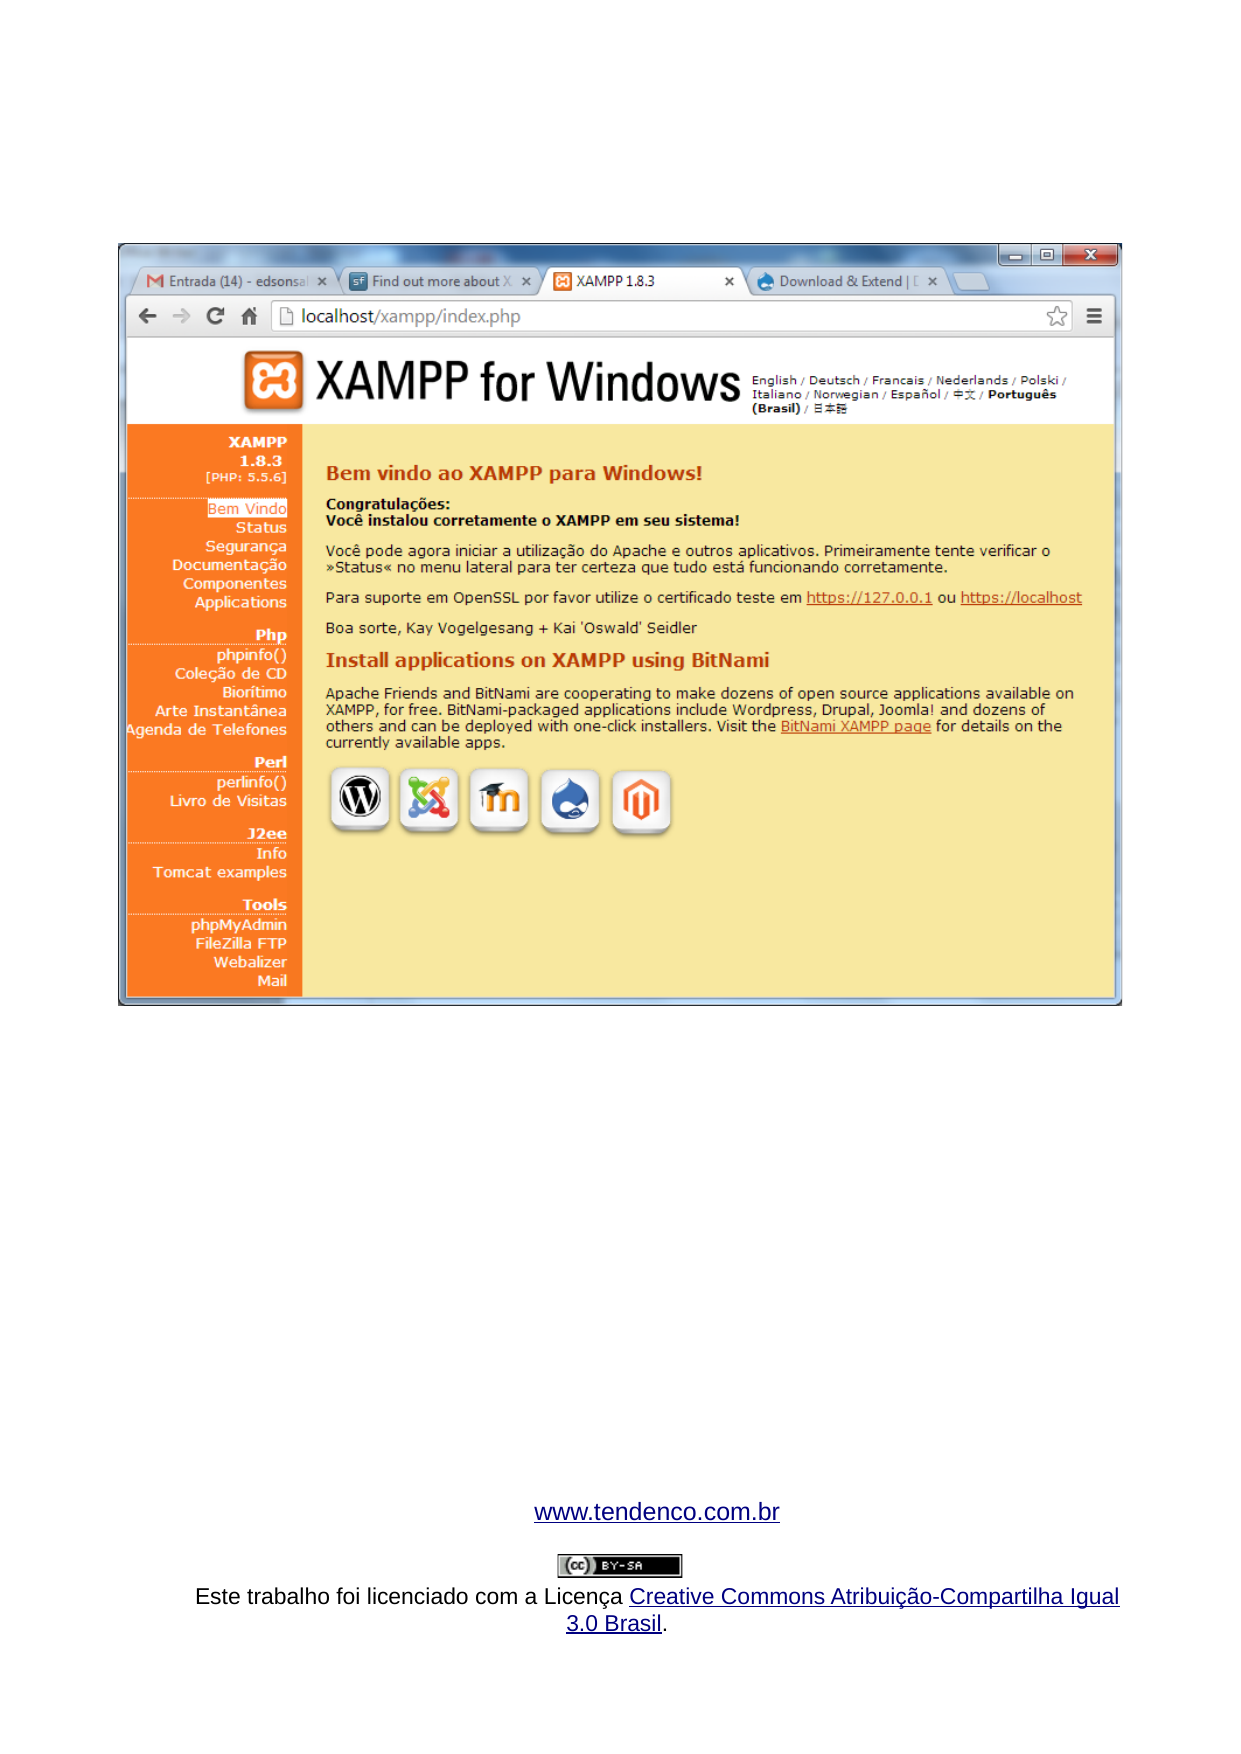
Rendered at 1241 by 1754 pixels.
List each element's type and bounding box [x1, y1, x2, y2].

picture [118, 243, 1123, 1006]
picture [557, 1554, 683, 1578]
